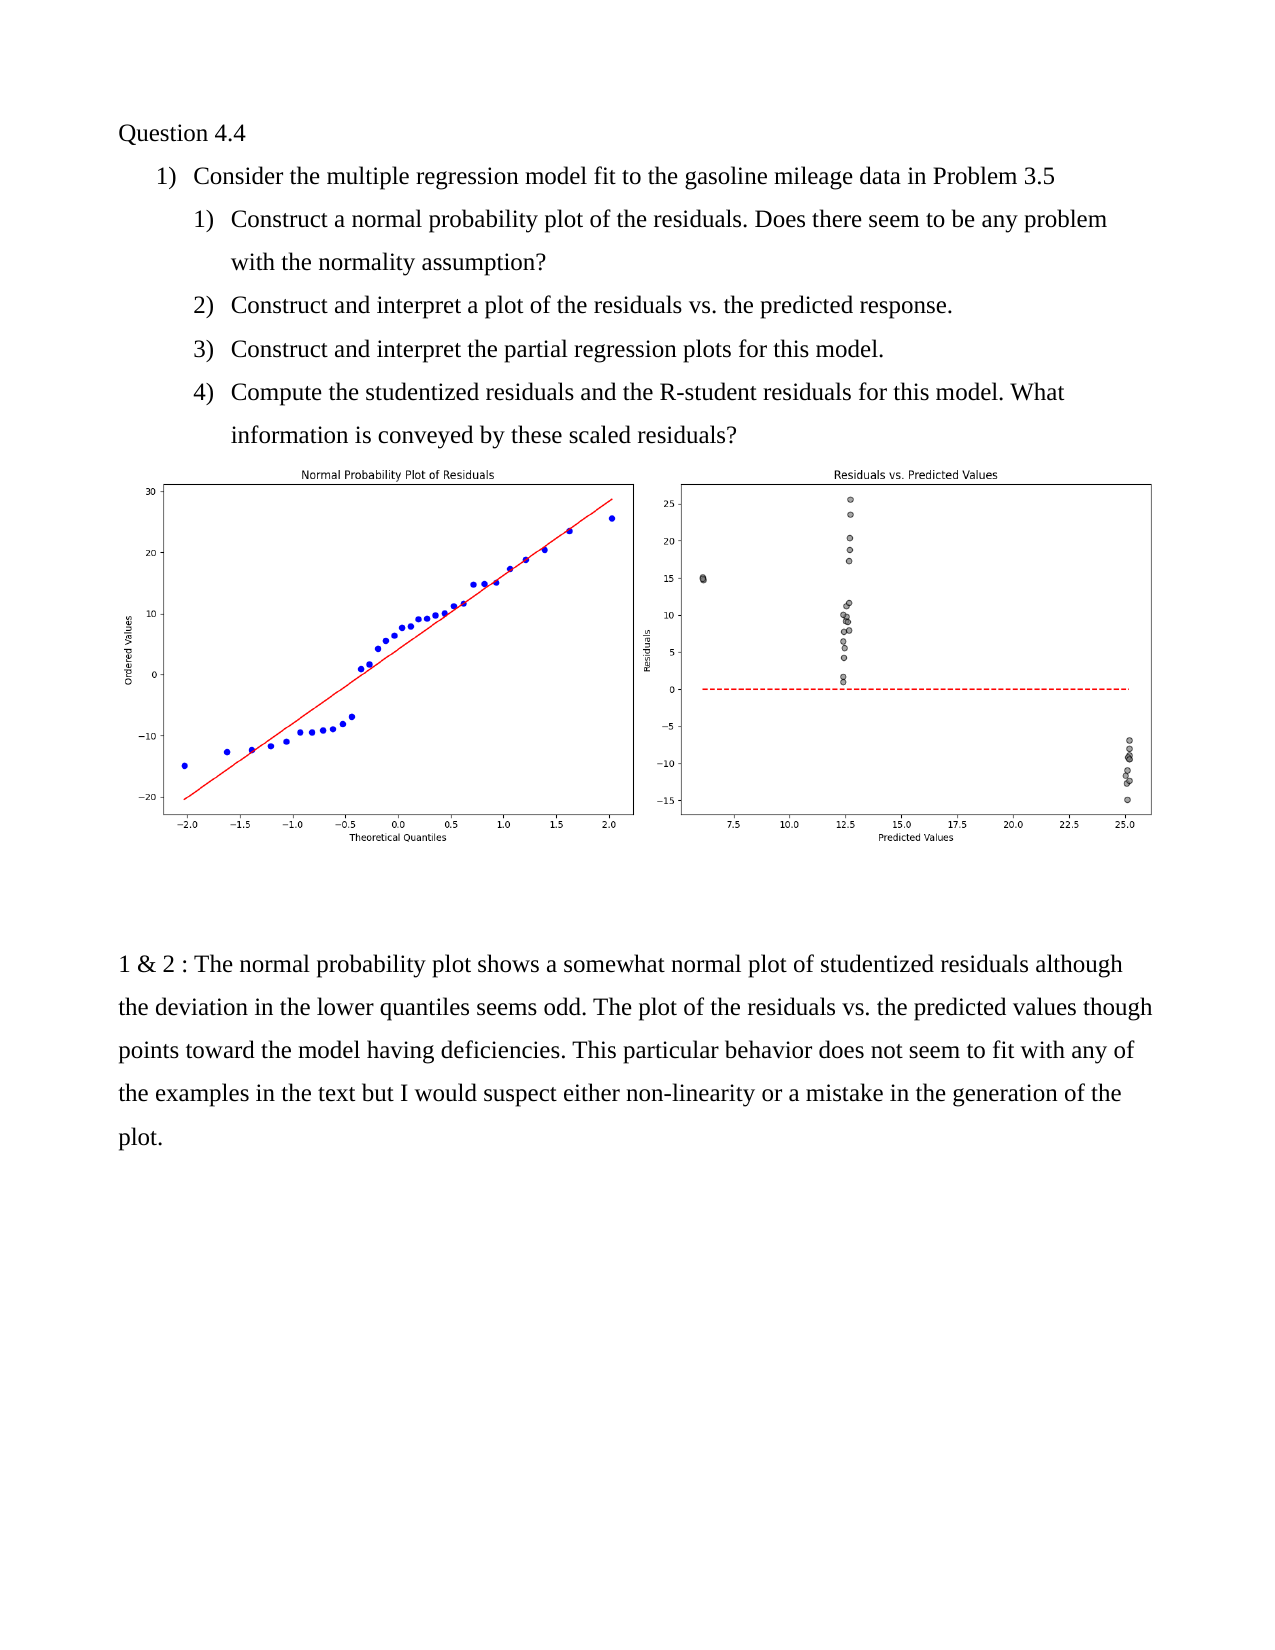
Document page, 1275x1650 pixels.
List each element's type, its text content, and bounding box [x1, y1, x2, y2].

list Construct a normal probability plot of the residuals. Does there seem to be any problem with the normality assumption? [193, 204, 1157, 276]
text 1 & 2 : The normal probability plot shows a somewhat normal plot of studentized residuals although the deviation in the lower quantiles seems odd. The plot of the residuals vs. the predicted values though points toward the model having deficiencies. This particular behavior does not seem to fit with any of the examples in the text but I would suspect either non-linearity or a mistake in the generation of the plot. [118, 949, 1157, 1150]
list Construct and interpret the partial regression plots for this model. [193, 334, 1157, 362]
list Construct and interpret a plot of the residuals vs. the predicted response. [193, 291, 1157, 319]
picture [118, 463, 1157, 849]
list Compute the studentized residuals and the R-student residuals for this model. What information is conveyed by these scaled residuals? [193, 377, 1157, 449]
list Consider the multiple regression model fit to the gasoline mileage data in Problem 3.5 [156, 161, 1157, 190]
text Question 4.4 [118, 118, 1157, 147]
